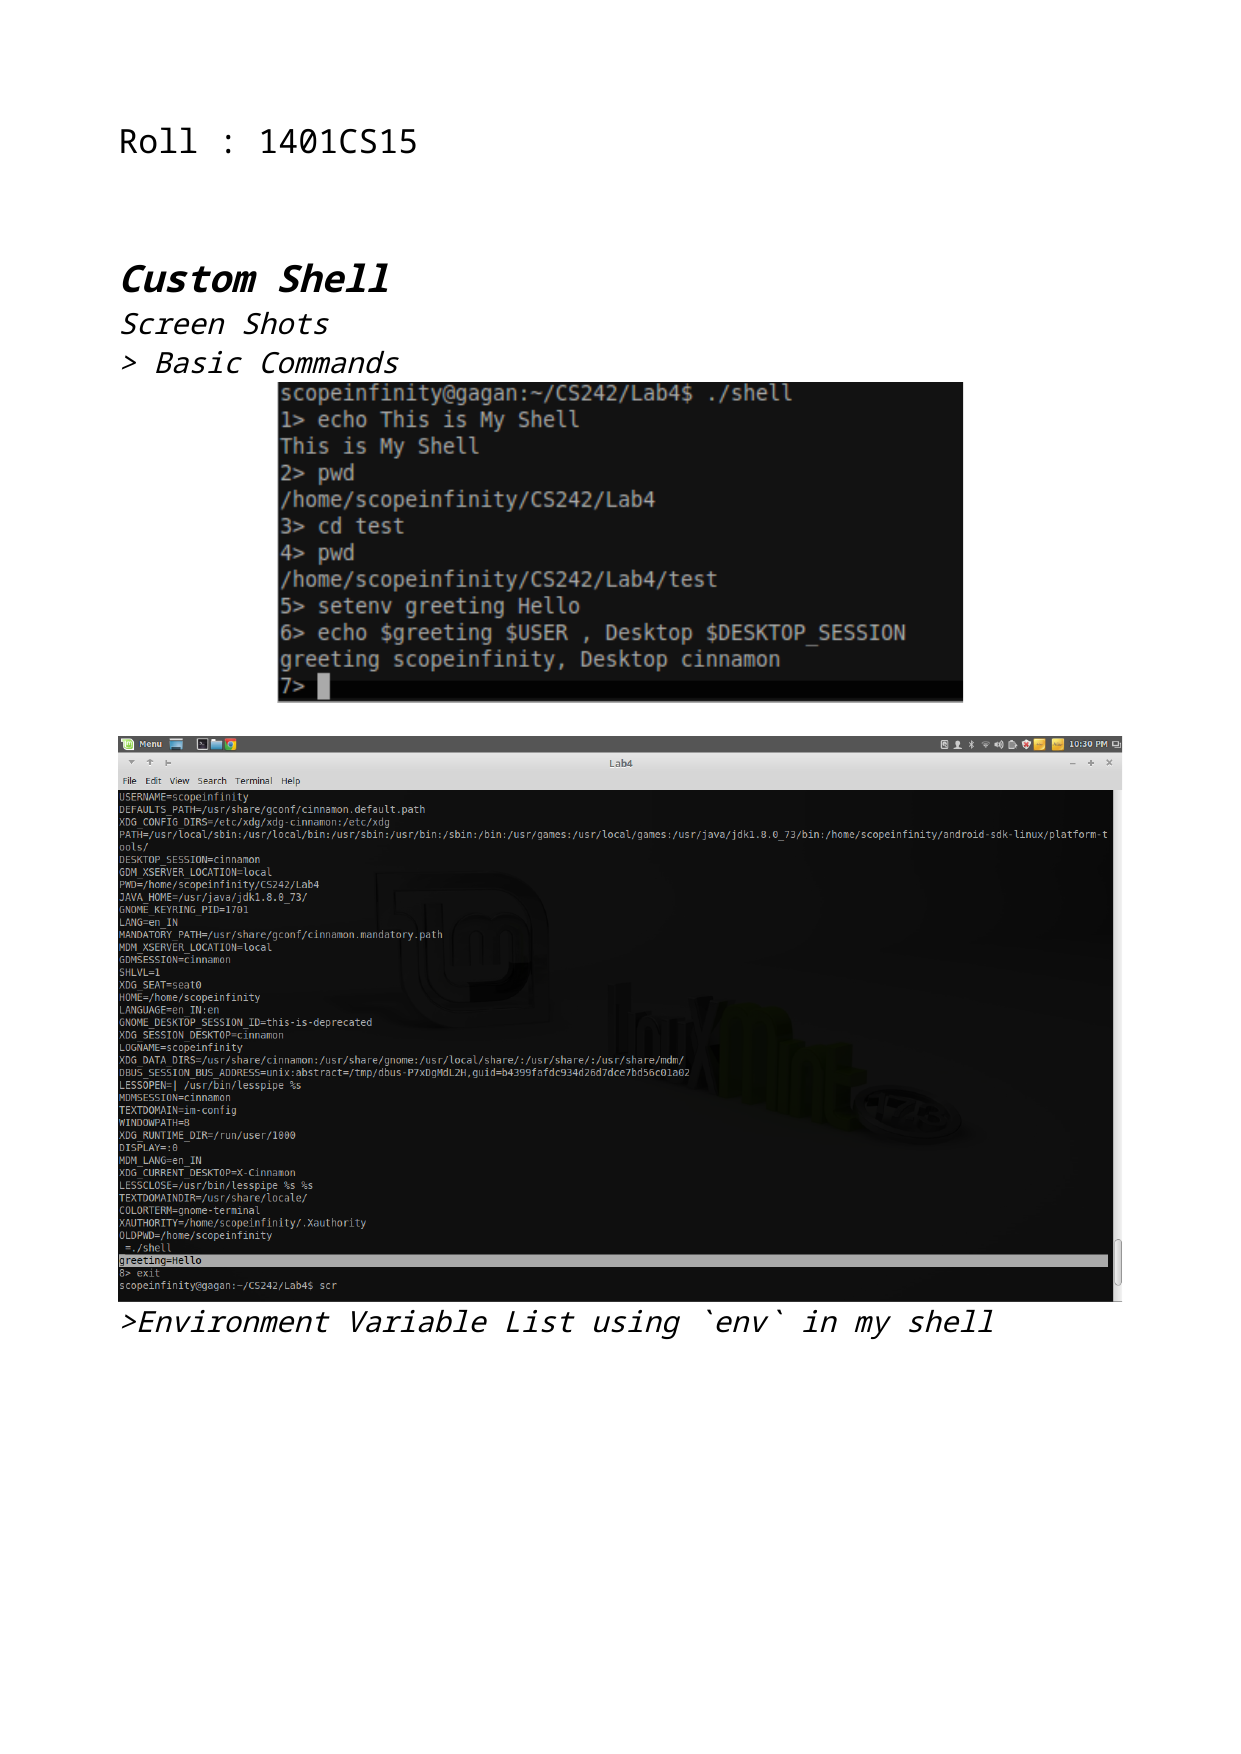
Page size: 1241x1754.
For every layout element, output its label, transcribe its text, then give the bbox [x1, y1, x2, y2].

picture [277, 382, 964, 703]
text Screen Shots [118, 303, 1122, 343]
text > Basic Commands [118, 343, 1122, 382]
text Roll : 1401CS15 [118, 118, 1122, 163]
text >Environment Variable List using `env` in my shell [118, 1302, 1122, 1341]
text [118, 666, 1122, 736]
picture [118, 736, 1123, 1302]
text Custom Shell [118, 252, 1122, 303]
